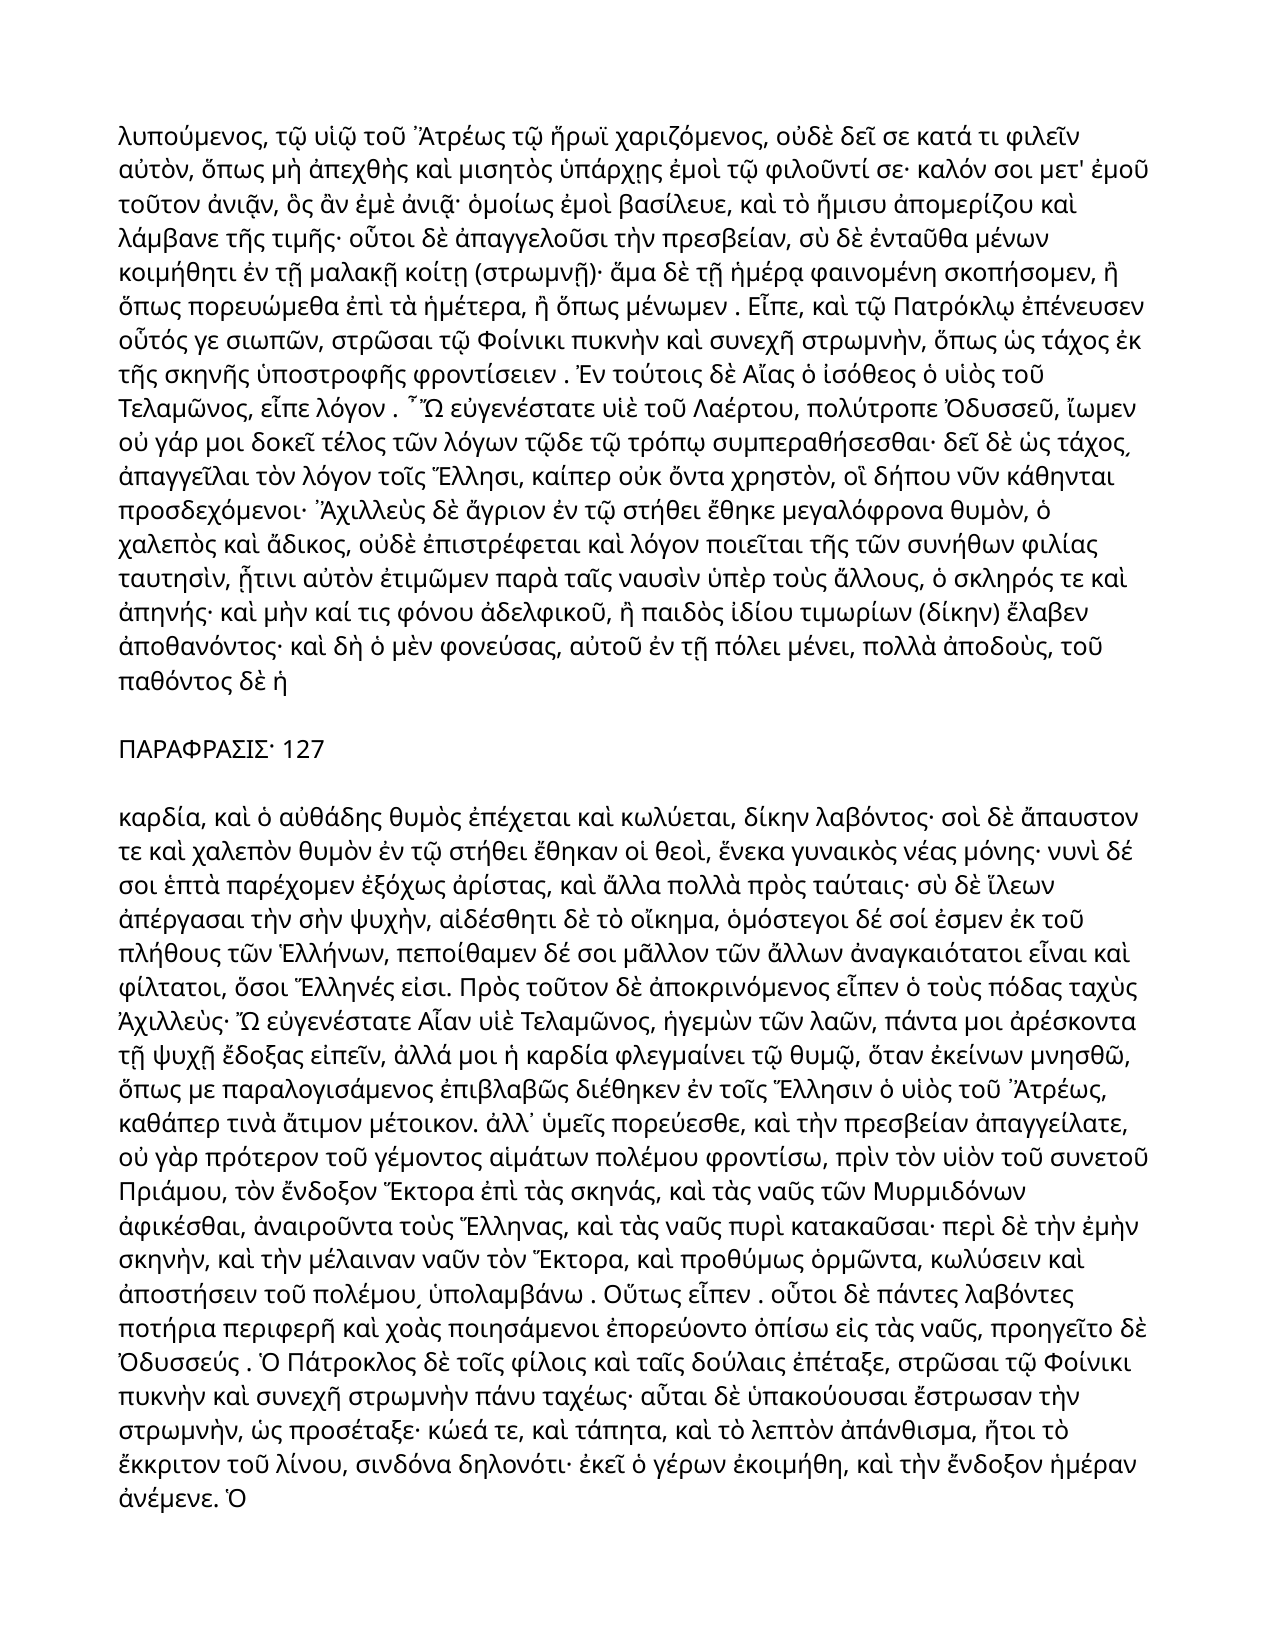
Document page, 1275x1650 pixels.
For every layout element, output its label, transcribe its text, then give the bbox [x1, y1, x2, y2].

text ΠΑΡΑΦΡΑΣΙΣ· 127 [118, 731, 1157, 765]
text λυπούμενος, τῷ υἱῷ τοῦ ᾿Ἀτρέως τῷ ἥρωϊ χαριζόμενος, οὐδὲ δεῖ σε κατά τι φιλεῖν αὐτὸν, ὅπως μὴ ἀπεχθὴς καὶ μισητὸς ὑπάρχῃς ἐμοὶ τῷ φιλοῦντί σε· καλόν σοι μετ' ἐμοῦ τοῦτον ἀνιᾷν, ὃς ἂν ἐμὲ ἀνιᾷ· ὁμοίως ἐμοὶ βασίλευε, καὶ τὸ ἥμισυ ἀπομερίζου καὶ λάμβανε τῆς τιμῆς· οὗτοι δὲ ἀπαγγελοῦσι τὴν πρεσβείαν, σὺ δὲ ἐνταῦθα μένων κοιμήθητι ἐν τῇ μαλακῇ κοίτῃ (στρωμνῇ)· ἅμα δὲ τῇ ἡμέρᾳ φαινομένη σκοπήσομεν, ἢ ὅπως πορευώμεθα ἐπὶ τὰ ἡμέτερα, ἢ ὅπως μένωμεν . Εἶπε, καὶ τῷ Πατρόκλῳ ἐπένευσεν οὗτός γε σιωπῶν, στρῶσαι τῷ Φοίνικι πυκνὴν καὶ συνεχῆ στρωμνὴν, ὅπως ὡς τάχος ἐκ τῆς σκηνῆς ὑποστροφῆς φροντίσειεν . Ἐν τούτοις δὲ Αἴας ὁ ἰσόθεος ὁ υἱὸς τοῦ Τελαμῶνος, εἶπε λόγον . ῏Ὤ εὐγενέστατε υἱὲ τοῦ Λαέρτου, πολύτροπε Ὀδυσσεῦ, ἴωμεν οὐ γάρ μοι δοκεῖ τέλος τῶν λόγων τῷδε τῷ τρόπῳ συμπεραθήσεσθαι· δεῖ δὲ ὡς τάχος͵ ἀπαγγεῖλαι τὸν λόγον τοῖς Ἕλλησι, καίπερ οὐκ ὄντα χρηστὸν, οἳ δήπου νῦν κάθηνται προσδεχόμενοι· ᾿Ἀχιλλεὺς δὲ ἄγριον ἐν τῷ στήθει ἔθηκε μεγαλόφρονα θυμὸν, ὁ χαλεπὸς καὶ ἄδικος, οὐδὲ ἐπιστρέφεται καὶ λόγον ποιεῖται τῆς τῶν συνήθων φιλίας ταυτησὶν, ᾗτινι αὐτὸν ἐτιμῶμεν παρὰ ταῖς ναυσὶν ὑπὲρ τοὺς ἄλλους, ὁ σκληρός τε καὶ ἀπηνής· καὶ μὴν καί τις φόνου ἀδελφικοῦ, ἢ παιδὸς ἰδίου τιμωρίων (δίκην) ἔλαβεν ἀποθανόντος· καὶ δὴ ὁ μὲν φονεύσας, αὐτοῦ ἐν τῇ πόλει μένει, πολλὰ ἀποδοὺς, τοῦ παθόντος δὲ ἡ [118, 118, 1157, 697]
text καρδία, καὶ ὁ αὐθάδης θυμὸς ἐπέχεται καὶ κωλύεται, δίκην λαβόντος· σοὶ δὲ ἄπαυστον τε καὶ χαλεπὸν θυμὸν ἐν τῷ στήθει ἔθηκαν οἱ θεοὶ, ἕνεκα γυναικὸς νέας μόνης· νυνὶ δέ σοι ἑπτὰ παρέχομεν ἐξόχως ἀρίστας, καὶ ἄλλα πολλὰ πρὸς ταύταις· σὺ δὲ ἵλεων ἀπέργασαι τὴν σὴν ψυχὴν, αἰδέσθητι δὲ τὸ οἴκημα, ὁμόστεγοι δέ σοί ἐσμεν ἐκ τοῦ πλήθους τῶν Ἑλλήνων, πεποίθαμεν δέ σοι μᾶλλον τῶν ἄλλων ἀναγκαιότατοι εἶναι καὶ φίλτατοι, ὅσοι Ἕλληνές εἰσι. Πρὸς τοῦτον δὲ ἀποκρινόμενος εἶπεν ὁ τοὺς πόδας ταχὺς Ἀχιλλεὺς· Ὤ εὐγενέστατε Αἶαν υἱὲ Τελαμῶνος, ἡγεμὼν τῶν λαῶν, πάντα μοι ἀρέσκοντα τῇ ψυχῇ ἔδοξας εἰπεῖν, ἀλλά μοι ἡ καρδία φλεγμαίνει τῷ θυμῷ, ὅταν ἐκείνων μνησθῶ, ὅπως με παραλογισάμενος ἐπιβλαβῶς διέθηκεν ἐν τοῖς Ἕλλησιν ὁ υἱὸς τοῦ ᾿Ἀτρέως, καθάπερ τινὰ ἄτιμον μέτοικον. ἀλλ᾽ ὑμεῖς πορεύεσθε, καὶ τὴν πρεσβείαν ἀπαγγείλατε, οὐ γὰρ πρότερον τοῦ γέμοντος αἱμάτων πολέμου φροντίσω, πρὶν τὸν υἱὸν τοῦ συνετοῦ Πριάμου, τὸν ἔνδοξον Ἕκτορα ἐπὶ τὰς σκηνάς, καὶ τὰς ναῦς τῶν Μυρμιδόνων ἀφικέσθαι, ἀναιροῦντα τοὺς Ἕλληνας, καὶ τὰς ναῦς πυρὶ κατακαῦσαι· περὶ δὲ τὴν ἐμὴν σκηνὴν, καὶ τὴν μέλαιναν ναῦν τὸν Ἕκτορα, καὶ προθύμως ὁρμῶντα, κωλύσειν καὶ ἀποστήσειν τοῦ πολέμου͵ ὑπολαμβάνω . Οὕτως εἶπεν . οὗτοι δὲ πάντες λαβόντες ποτήρια περιφερῆ καὶ χοὰς ποιησάμενοι ἐπορεύοντο ὀπίσω εἰς τὰς ναῦς, προηγεῖτο δὲ Ὀδυσσεύς . Ὁ Πάτροκλος δὲ τοῖς φίλοις καὶ ταῖς δούλαις ἐπέταξε, στρῶσαι τῷ Φοίνικι πυκνὴν καὶ συνεχῆ στρωμνὴν πάνυ ταχέως· αὗται δὲ ὑπακούουσαι ἔστρωσαν τὴν στρωμνὴν, ὡς προσέταξε· κώεά τε, καὶ τάπητα, καὶ τὸ λεπτὸν ἀπάνθισμα, ἤτοι τὸ ἔκκριτον τοῦ λίνου, σινδόνα δηλονότι· ἐκεῖ ὁ γέρων ἐκοιμήθη, καὶ τὴν ἔνδοξον ἡμέραν ἀνέμενε. Ὁ [118, 799, 1157, 1515]
